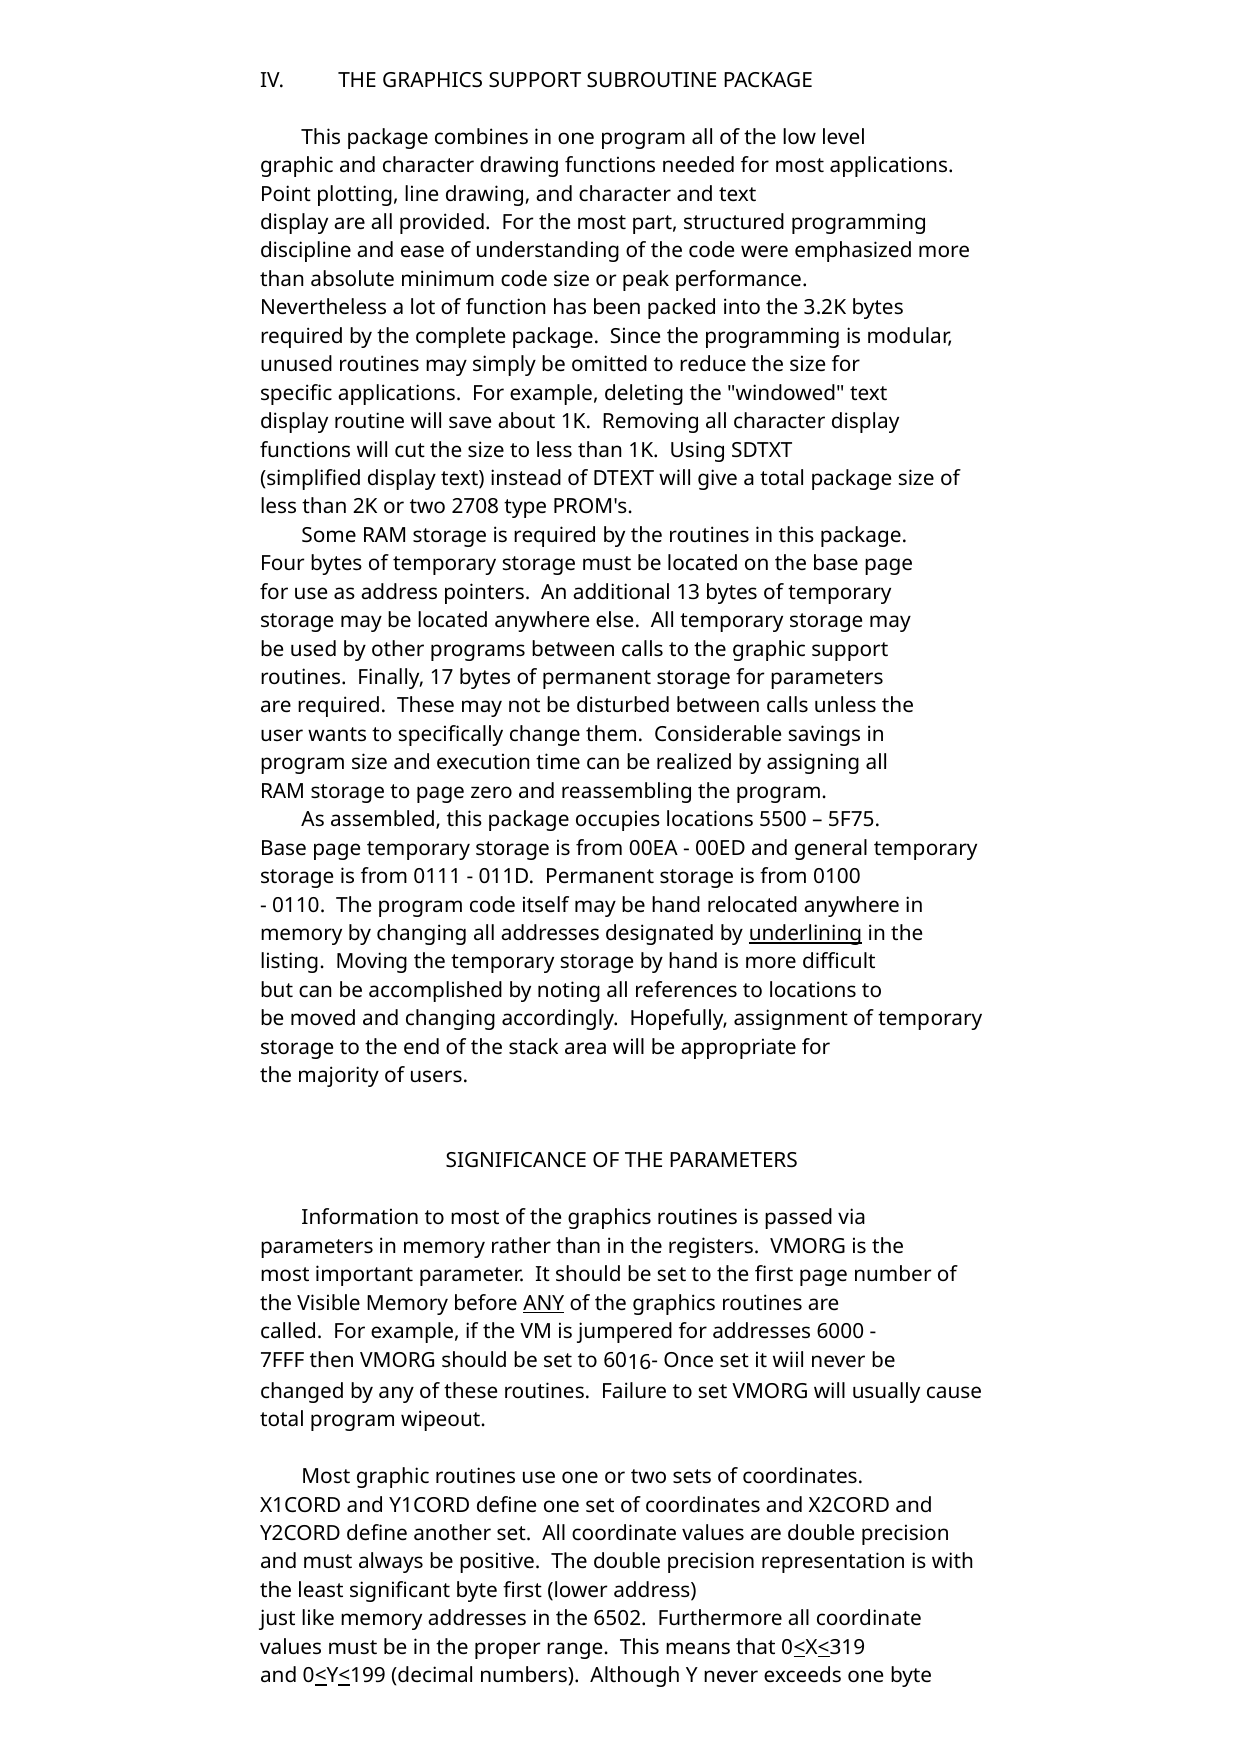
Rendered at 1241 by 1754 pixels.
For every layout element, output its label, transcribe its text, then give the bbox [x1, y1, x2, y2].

text - 0110. The program code itself may be hand relocated anywhere in [260, 890, 983, 918]
text user wants to specifically change them. Considerable savings in [260, 719, 983, 747]
text display routine will save about 1K. Removing all character display functions will cut the size to less than 1K. Using SDTXT [260, 406, 983, 463]
text display are all provided. For the most part, structured programming discipline and ease of understanding of the code were emphasized more than absolute minimum code size or peak performance. [260, 207, 983, 292]
text Y2CORD define another set. All coordinate values are double precision and must always be positive. The double precision representation is with the least significant byte first (lower address) [260, 1518, 983, 1603]
text Most graphic routines use one or two sets of coordinates. [260, 1461, 983, 1490]
text just like memory addresses in the 6502. Furthermore all coordin­ate values must be in the proper range. This means that 0<X<319 [260, 1603, 983, 1660]
text be used by other programs between calls to the graphic support [260, 634, 983, 662]
text called. For example, if the VM is jumpered for addresses 6000 - [260, 1316, 983, 1345]
text the majority of users. [260, 1060, 983, 1089]
text required by the complete package. Since the programming is mod­ular, unused routines may simply be omitted to reduce the size for [260, 321, 983, 378]
text RAM storage to page zero and reassembling the program. [260, 776, 983, 804]
text storage may be located anywhere else. All temporary storage may [260, 605, 983, 634]
text This package combines in one program all of the low level [260, 122, 983, 150]
text routines. Finally, 17 bytes of permanent storage for parameters [260, 662, 983, 691]
text parameters in memory rather than in the registers. VMORG is the [260, 1231, 983, 1259]
text IV. THE GRAPHICS SUPPORT SUBROUTINE PACKAGE [260, 65, 983, 93]
text As assembled, this package occupies locations 5500 – 5F75. [260, 804, 983, 833]
text are required. These may not be disturbed between calls unless the [260, 691, 983, 719]
text but can be accomplished by noting all references to locations to [260, 975, 983, 1003]
text most important parameter. It should be set to the first page number of the Visible Memory before ANY of the graphics routines are [260, 1259, 983, 1316]
text Nevertheless a lot of function has been packed into the 3.2K bytes [260, 292, 983, 321]
text graphic and character drawing functions needed for most appli­cations. Point plotting, line drawing, and character and text [260, 150, 983, 207]
text Information to most of the graphics routines is passed via [260, 1202, 983, 1231]
text specific applications. For example, deleting the "windowed" text [260, 378, 983, 406]
text memory by changing all addresses designated by underlining in the [260, 918, 983, 947]
text 7FFF then VMORG should be set to 6016- Once set it wiil never be [260, 1345, 983, 1376]
text program size and execution time can be realized by assigning all [260, 747, 983, 776]
text be moved and changing accordingly. Hopefully, assignment of temp­orary storage to the end of the stack area will be appropriate for [260, 1003, 983, 1060]
text for use as address pointers. An additional 13 bytes of temporary [260, 577, 983, 605]
text and 0<Y<199 (decimal numbers). Although Y never exceeds one byte [260, 1660, 983, 1689]
text Four bytes of temporary storage must be located on the base page [260, 548, 983, 577]
text Some RAM storage is required by the routines in this package. [260, 520, 983, 548]
text changed by any of these routines. Failure to set VMORG will usually cause total program wipeout. [260, 1376, 983, 1433]
text SIGNIFICANCE OF THE PARAMETERS [260, 1146, 983, 1174]
text X1CORD and Y1CORD define one set of coordinates and X2CORD and [260, 1490, 983, 1518]
text Base page temporary storage is from 00EA - 00ED and general temp­orary storage is from 0111 - 011D. Permanent storage is from 0100 [260, 833, 983, 890]
text (simplified display text) instead of DTEXT will give a total package size of less than 2K or two 2708 type PROM's. [260, 463, 983, 520]
text listing. Moving the temporary storage by hand is more difficult [260, 947, 983, 975]
